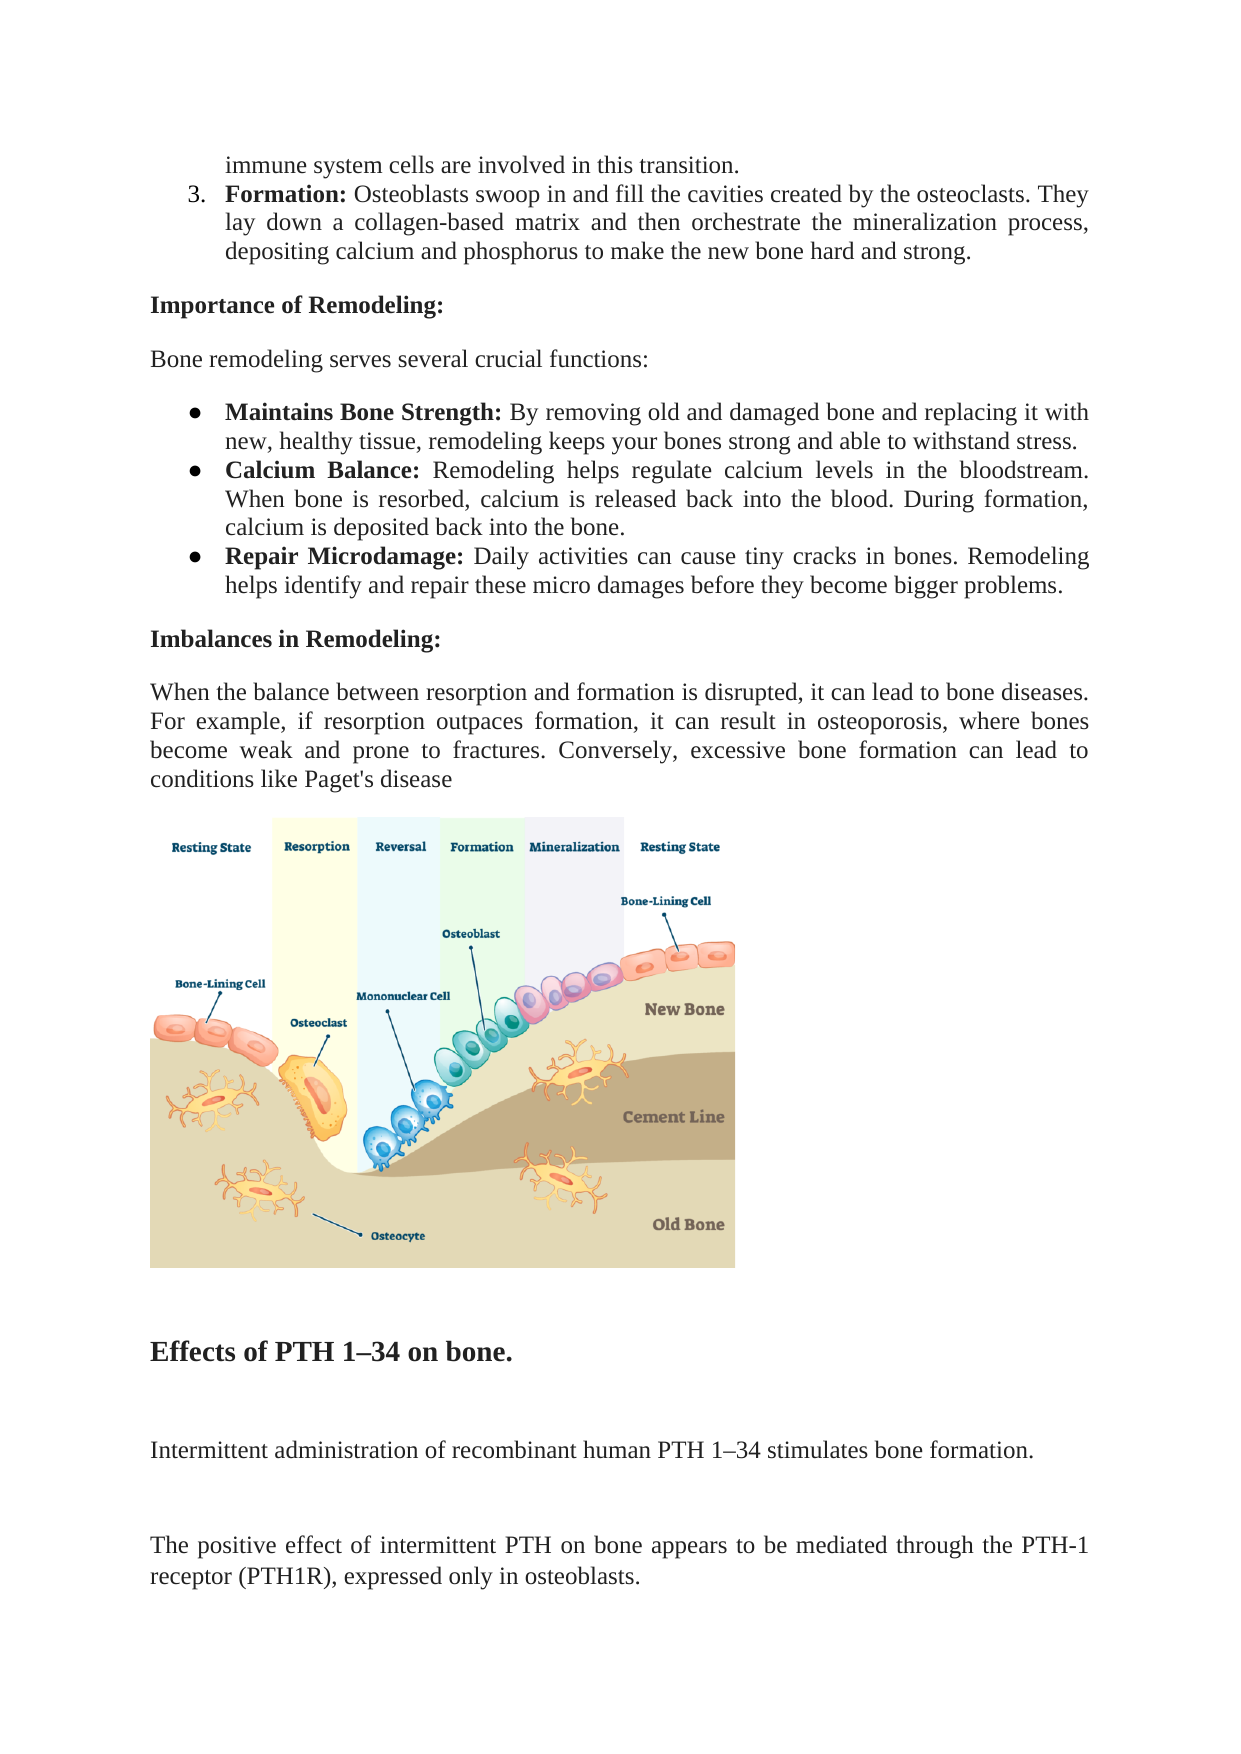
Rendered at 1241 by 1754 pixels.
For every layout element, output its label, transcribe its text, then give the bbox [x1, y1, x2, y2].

list Formation: Osteoblasts swoop in and fill the cavities created by the osteoclasts. They lay down a collagen-based matrix and then orchestrate the mineralization process, depositing calcium and phosphorus to make the new bone hard and strong. [187, 179, 1090, 265]
list Maintains Bone Strength: By removing old and damaged bone and replacing it with new, healthy tissue, remodeling keeps your bones strong and able to withstand stress. [187, 397, 1090, 455]
list Repair Microdamage: Daily activities can cause tiny cracks in bones. Remodeling helps identify and repair these micro damages before they become bigger problems. [187, 541, 1090, 599]
text The positive effect of intermittent PTH on bone appears to be mediated through the PTH-1 receptor (PTH1R), expressed only in osteoblasts. [150, 1530, 1090, 1590]
text Bone remodeling serves several crucial functions: [150, 344, 1090, 372]
text Intermittent administration of recombinant human PTH 1–34 stimulates bone formation. [150, 1435, 1090, 1463]
text Importance of Remodeling: [150, 290, 1090, 319]
text Effects of PTH 1–34 on bone. [150, 1334, 1090, 1368]
list Calcium Balance: Remodeling helps regulate calcium levels in the bloodstream. When bone is resorbed, calcium is released back into the blood. During formation, calcium is deposited back into the bone. [187, 455, 1090, 541]
list immune system cells are involved in this transition. [187, 150, 1090, 179]
picture [150, 817, 736, 1268]
text When the balance between resorption and formation is disrupted, it can lead to bone diseases. For example, if resorption outpaces formation, it can result in osteoporosis, where bones become weak and prone to fractures. Conversely, excessive bone formation can lead to conditions like Paget's disease [150, 677, 1090, 792]
text Imbalances in Remodeling: [150, 624, 1090, 652]
